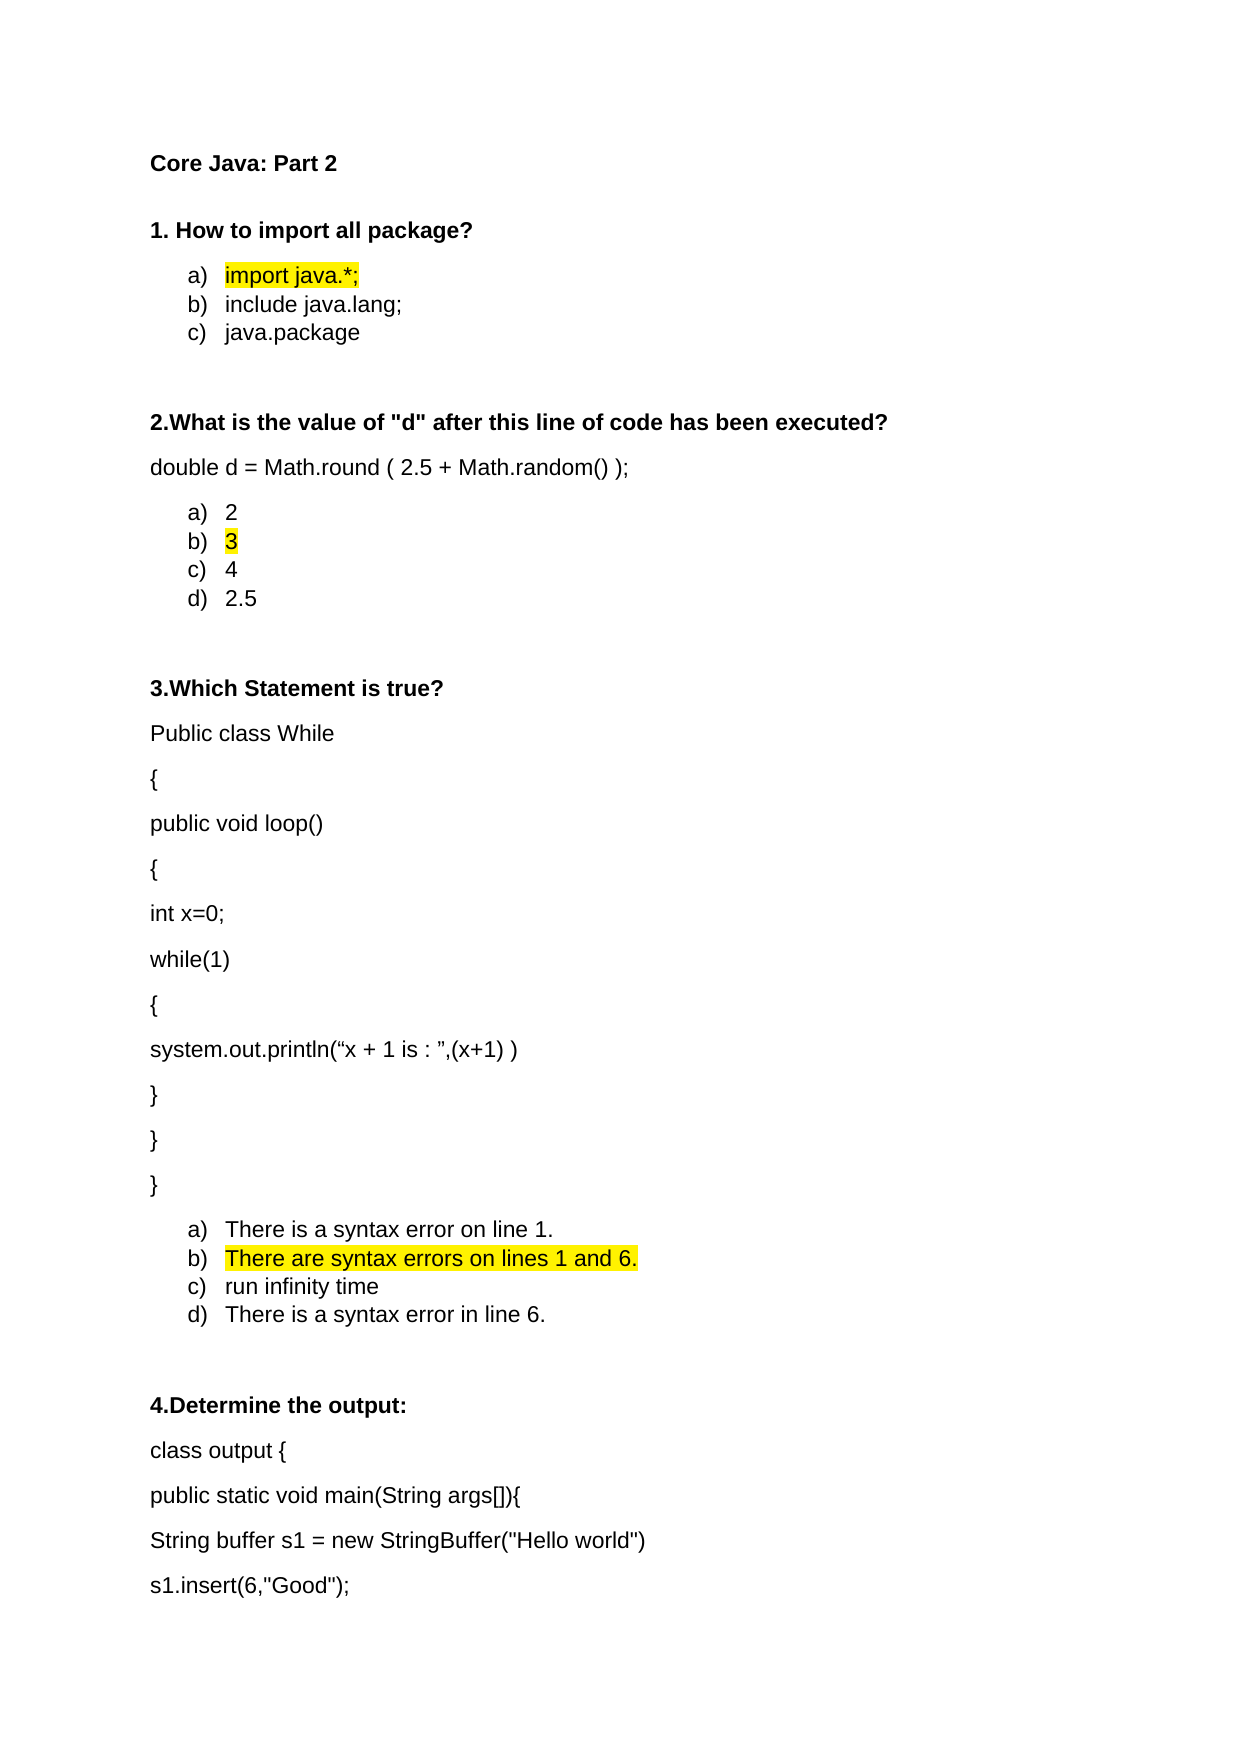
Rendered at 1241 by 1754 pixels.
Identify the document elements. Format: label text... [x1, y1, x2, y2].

text public static void main(String args[]){ [150, 1482, 1090, 1508]
list import java.*; [187, 262, 1090, 288]
text { [150, 765, 1090, 791]
text 1. How to import all package? [150, 217, 1090, 243]
text } [150, 1081, 1090, 1107]
text { [150, 855, 1090, 882]
text system.out.println(“x + 1 is : ”,(x+1) ) [150, 1036, 1090, 1062]
text } [150, 1171, 1090, 1197]
list 2.5 [187, 585, 1090, 611]
list run infinity time [187, 1273, 1090, 1299]
text class output { [150, 1437, 1090, 1463]
list 2 [187, 499, 1090, 526]
list java.package [187, 319, 1090, 345]
text double d = Math.round ( 2.5 + Math.random() ); [150, 454, 1090, 481]
text Core Java: Part 2 [150, 150, 1090, 176]
list There is a syntax error in line 6. [187, 1301, 1090, 1328]
list 4 [187, 556, 1090, 583]
text s1.insert(6,"Good"); [150, 1572, 1090, 1598]
list include java.lang; [187, 291, 1090, 317]
text public void loop() [150, 810, 1090, 837]
text 2.What is the value of "d" after this line of code has been executed? [150, 409, 1090, 436]
text Public class While [150, 720, 1090, 746]
text String buffer s1 = new StringBuffer("Hello world") [150, 1527, 1090, 1553]
list 3 [187, 528, 1090, 554]
text 4.Determine the output: [150, 1392, 1090, 1418]
list There are syntax errors on lines 1 and 6. [187, 1244, 1090, 1271]
text int x=0; [150, 900, 1090, 927]
text while(1) [150, 946, 1090, 972]
text { [150, 991, 1090, 1017]
list There is a syntax error on line 1. [187, 1216, 1090, 1242]
text 3.Which Statement is true? [150, 675, 1090, 701]
text } [150, 1126, 1090, 1152]
